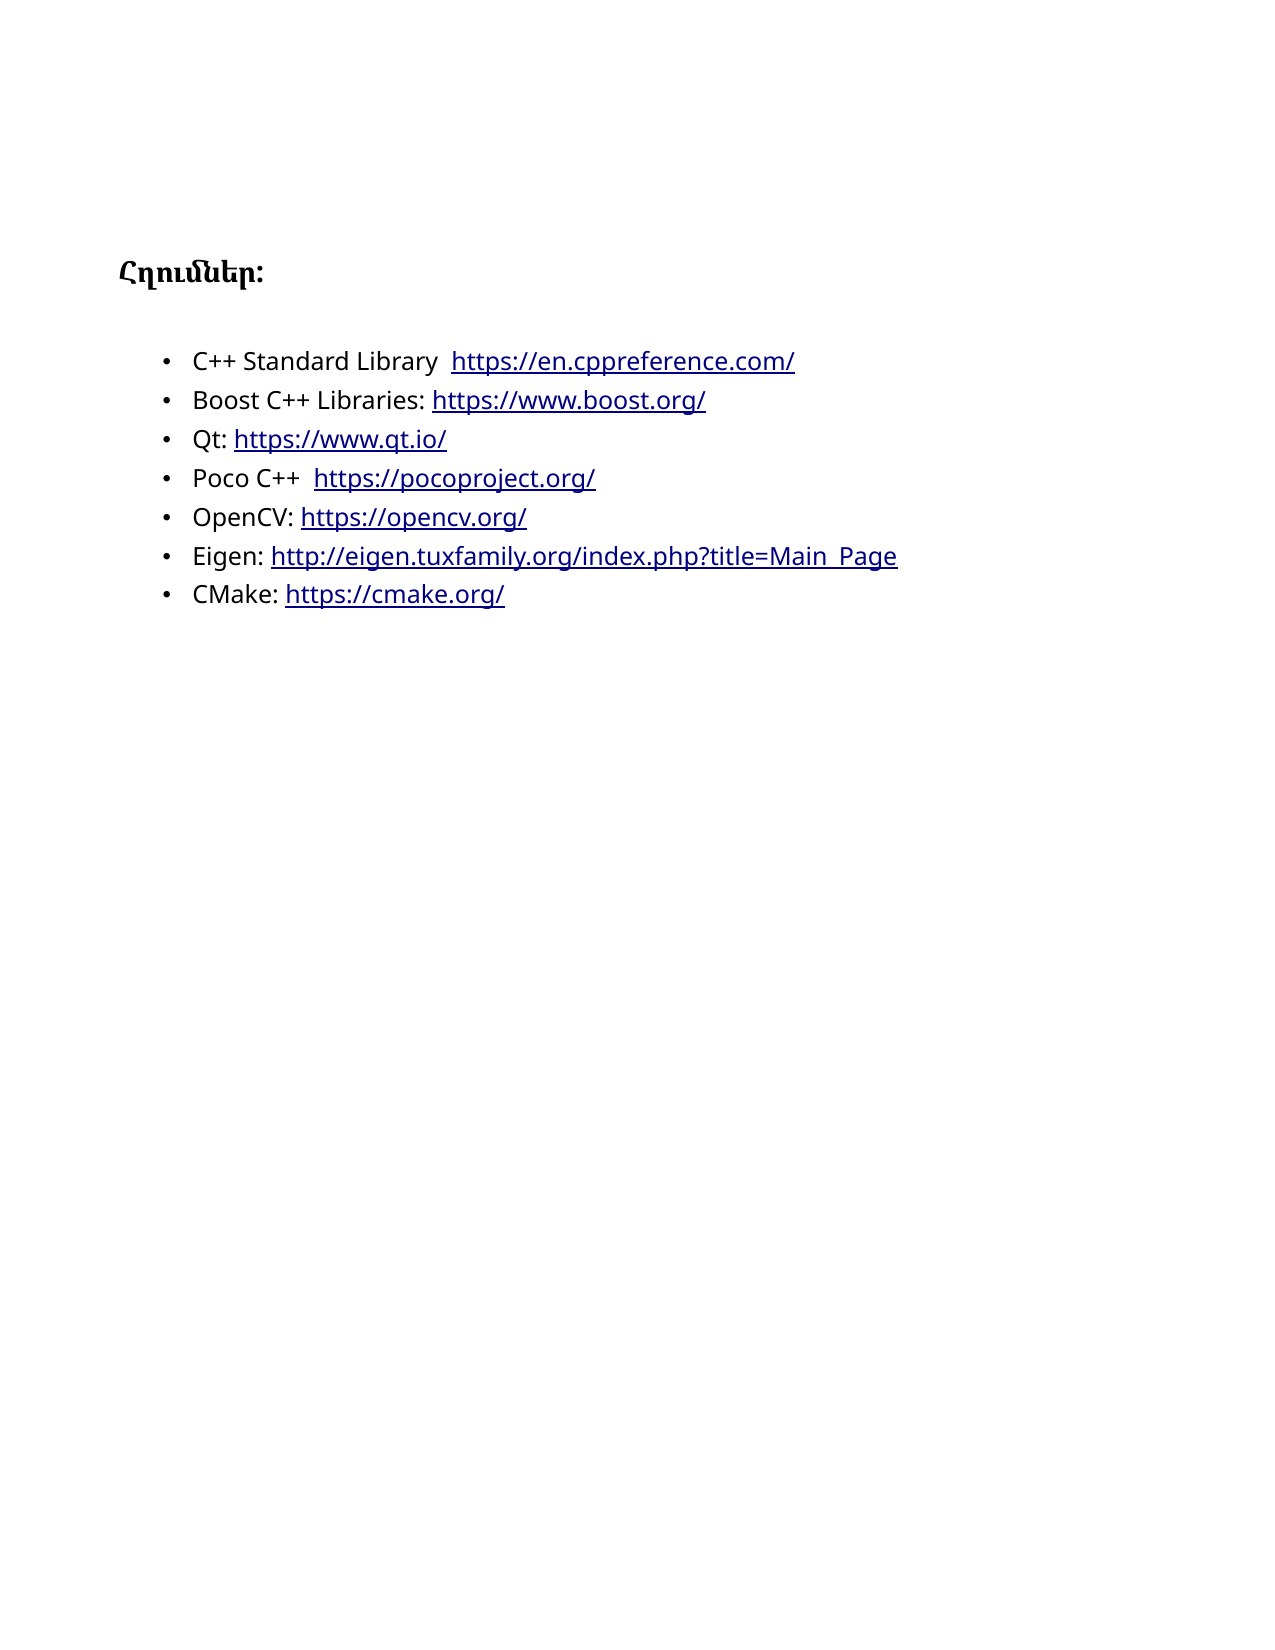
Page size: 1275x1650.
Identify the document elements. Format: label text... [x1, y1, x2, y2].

list Eigen: http://eigen.tuxfamily.org/index.php?title=Main_Page [162, 538, 1157, 572]
list C++ Standard Library https://en.cppreference.com/ [162, 343, 1157, 377]
list OpenCV: https://opencv.org/ [162, 499, 1157, 533]
list Boost C++ Libraries: https://www.boost.org/ [162, 382, 1157, 416]
subtitle Հղումներ: [118, 252, 1157, 331]
list CMake: https://cmake.org/ [162, 577, 1157, 611]
list Poco C++ https://pocoproject.org/ [162, 460, 1157, 494]
list Qt: https://www.qt.io/ [162, 421, 1157, 455]
